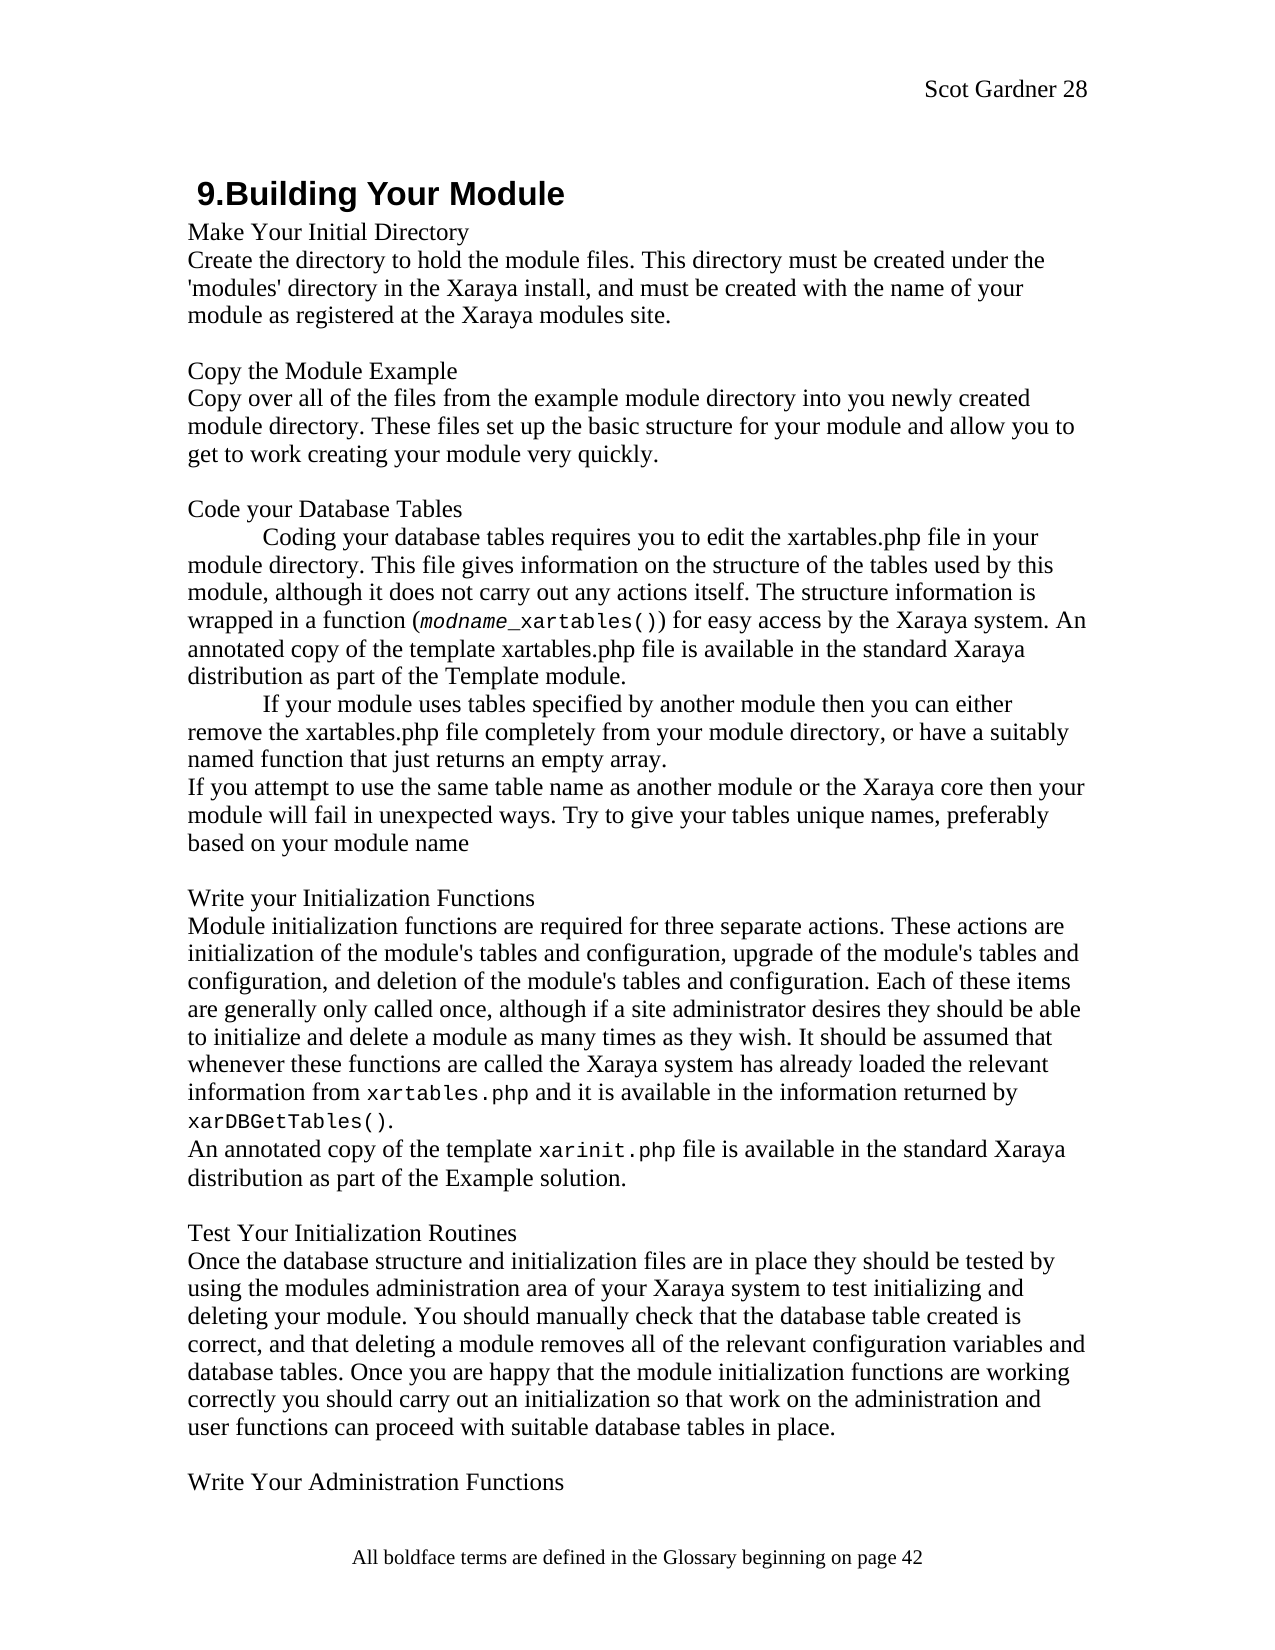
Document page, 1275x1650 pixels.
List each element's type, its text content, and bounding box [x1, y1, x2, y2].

subtitle Building Your Module [187, 175, 1087, 212]
text Test Your Initialization Routines [187, 1219, 1087, 1247]
text Write your Initialization Functions [187, 884, 1087, 912]
text An annotated copy of the template xarinit.php file is available in the standard Xaraya distribution as part of the Example solution. [187, 1135, 1087, 1191]
text Code your Database Tables [187, 495, 1087, 523]
text Copy the Module Example [187, 357, 1087, 384]
text Write Your Administration Functions [187, 1468, 1087, 1496]
text Copy over all of the files from the example module directory into you newly created module directory. These files set up the basic structure for your module and allow you to get to work creating your module very quickly. [187, 384, 1087, 468]
text Coding your database tables requires you to edit the xartables.php file in your module directory. This file gives information on the structure of the tables used by this module, although it does not carry out any actions itself. The structure information is wrapped in a function (modname_xartables()) for easy access by the Xaraya system. An annotated copy of the template xartables.php file is available in the standard Xaraya distribution as part of the Template module. [187, 523, 1087, 690]
text Create the directory to hold the module files. This directory must be created under the 'modules' directory in the Xaraya install, and must be created with the name of your module as registered at the Xaraya modules site. [187, 246, 1087, 329]
text Once the database structure and initialization files are in place they should be tested by using the modules administration area of your Xaraya system to test initializing and deleting your module. You should manually check that the database table created is correct, and that deleting a module removes all of the relevant configuration variables and database tables. Once you are happy that the module initialization functions are working correctly you should carry out an initialization so that work on the administration and user functions can proceed with suitable database tables in place. [187, 1247, 1087, 1441]
text Module initialization functions are required for three separate actions. These actions are initialization of the module's tables and configuration, upgrade of the module's tables and configuration, and deletion of the module's tables and configuration. Each of these items are generally only called once, although if a site administrator desires they should be able to initialize and delete a module as many times as they wish. It should be assumed that whenever these functions are called the Xaraya system has already loaded the relevant information from xartables.php and it is available in the information returned by xarDBGetTables(). [187, 912, 1087, 1135]
text If your module uses tables specified by another module then you can either remove the xartables.php file completely from your module directory, or have a suitably named function that just returns an empty array. [187, 690, 1087, 773]
text Make Your Initial Directory [187, 218, 1087, 246]
text If you attempt to use the same table name as another module or the Xaraya core then your module will fail in unexpected ways. Try to give your tables unique names, preferably based on your module name [187, 773, 1087, 856]
